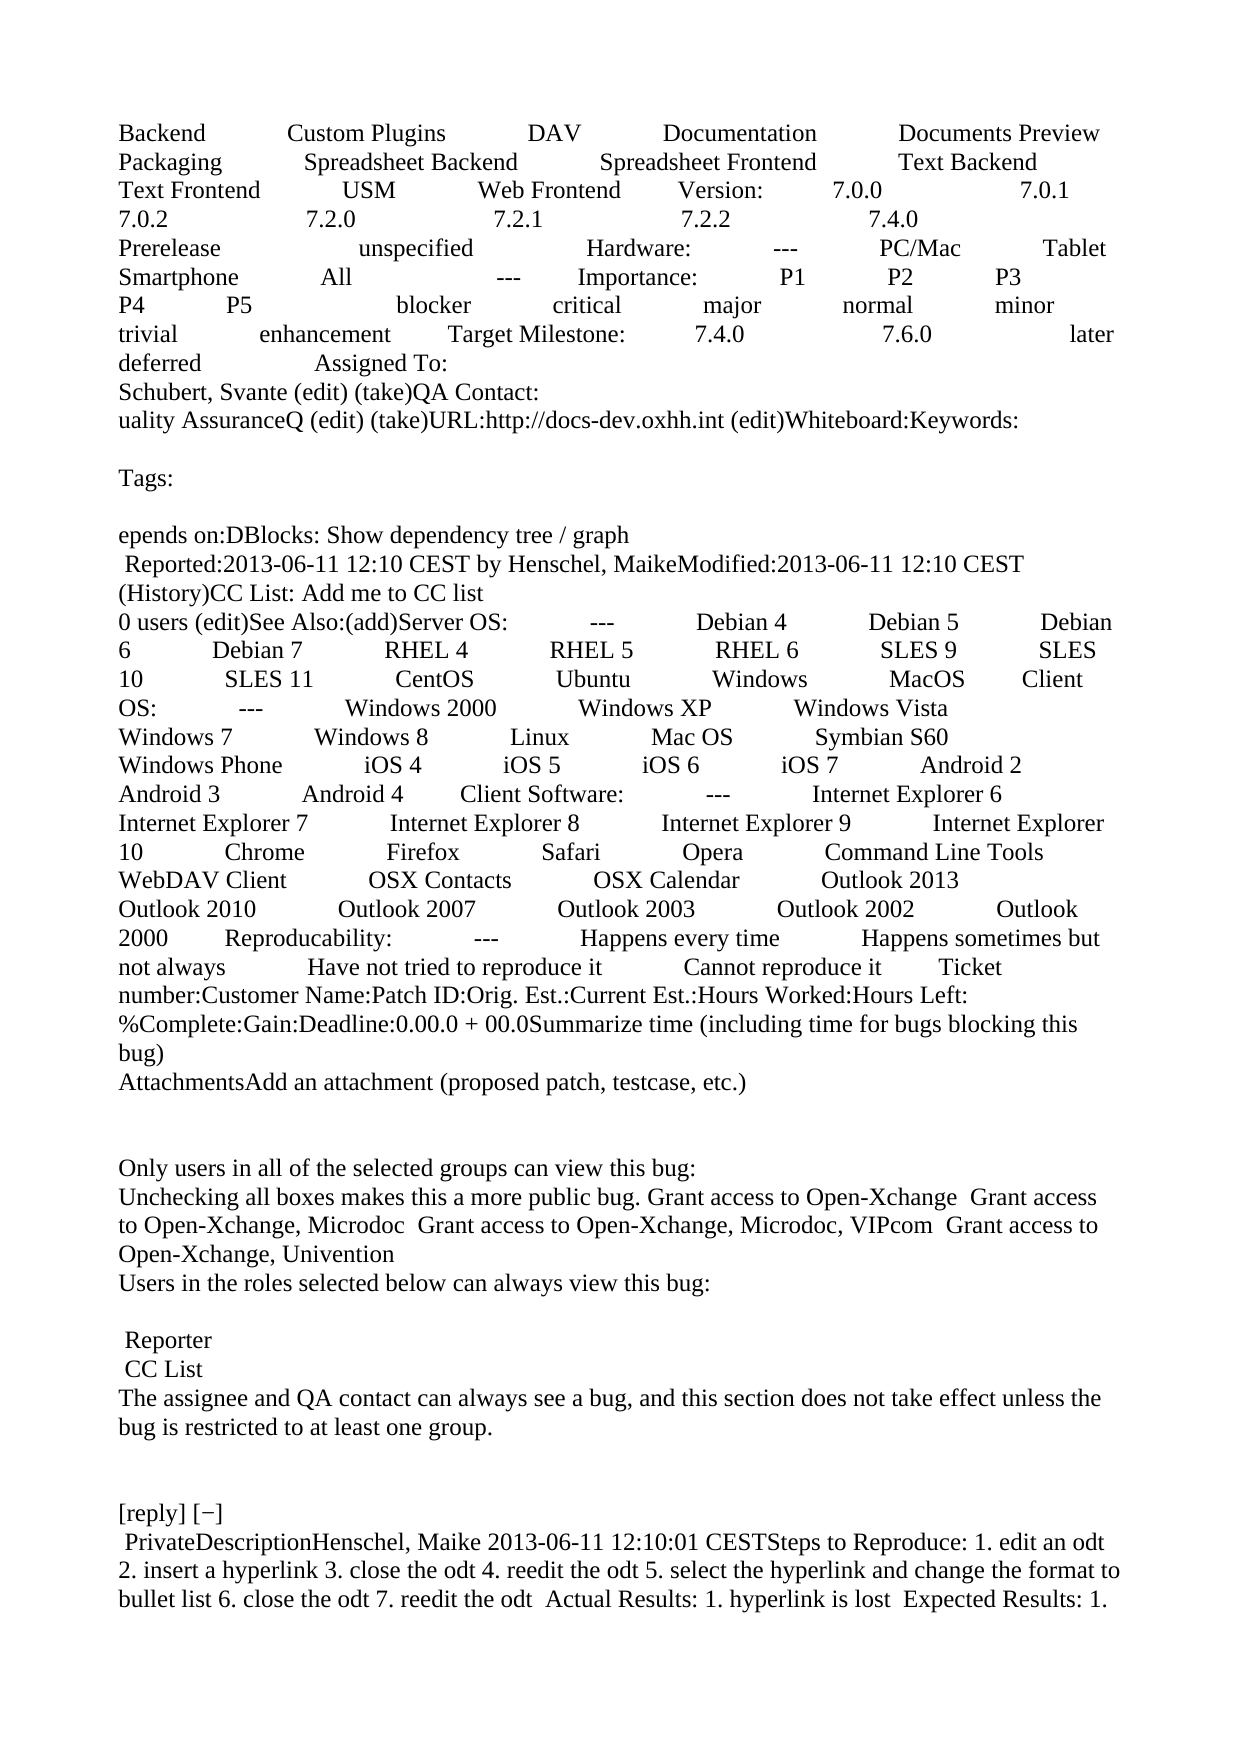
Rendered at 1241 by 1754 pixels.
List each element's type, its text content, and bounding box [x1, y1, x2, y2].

text PrivateDescriptionHenschel, Maike 2013-06-11 12:10:01 CESTSteps to Reproduce: 1. edit an odt 2. insert a hyperlink 3. close the odt 4. reedit the odt 5. select the hyperlink and change the format to bullet list 6. close the odt 7. reedit the odt Actual Results: 1. hyperlink is lost Expected Results: 1. [118, 1527, 1122, 1613]
text Reported:2013-06-11 12:10 CEST by Henschel, MaikeModified:2013-06-11 12:10 CEST (History)CC List: Add me to CC list [118, 549, 1122, 607]
text Only users in all of the selected groups can view this bug: [118, 1153, 1122, 1182]
text Tags: [118, 463, 1122, 492]
text Schubert, Svante (edit) (take)QA Contact: [118, 377, 1122, 406]
text 0 users (edit)See Also:(add)Server OS: --- Debian 4 Debian 5 Debian 6 Debian 7 RHEL 4 RHEL 5 RHEL 6 SLES 9 SLES 10 SLES 11 CentOS Ubuntu Windows MacOS Client OS: --- Windows 2000 Windows XP Windows Vista Windows 7 Windows 8 Linux Mac OS Symbian S60 Windows Phone iOS 4 iOS 5 iOS 6 iOS 7 Android 2 Android 3 Android 4 Client Software: --- Internet Explorer 6 Internet Explorer 7 Internet Explorer 8 Internet Explorer 9 Internet Explorer 10 Chrome Firefox Safari Opera Command Line Tools WebDAV Client OSX Contacts OSX Calendar Outlook 2013 Outlook 2010 Outlook 2007 Outlook 2003 Outlook 2002 Outlook 2000 Reproducability: --- Happens every time Happens sometimes but not always Have not tried to reproduce it Cannot reproduce it Ticket number:Customer Name:Patch ID:Orig. Est.:Current Est.:Hours Worked:Hours Left:%Complete:Gain:Deadline:0.00.0 + 00.0Summarize time (including time for bugs blocking this bug) [118, 607, 1122, 1067]
text Reporter [118, 1326, 1122, 1354]
text Backend Custom Plugins DAV Documentation Documents Preview Packaging Spreadsheet Backend Spreadsheet Frontend Text Backend Text Frontend USM Web Frontend Version: 7.0.0 7.0.1 7.0.2 7.2.0 7.2.1 7.2.2 7.4.0 Prerelease unspecified Hardware: --- PC/Mac Tablet Smartphone All --- Importance: P1 P2 P3 P4 P5 blocker critical major normal minor trivial enhancement Target Milestone: 7.4.0 7.6.0 later deferred Assigned To: [118, 118, 1122, 377]
text Unchecking all boxes makes this a more public bug. Grant access to Open-Xchange Grant access to Open-Xchange, Microdoc Grant access to Open-Xchange, Microdoc, VIPcom Grant access to Open-Xchange, Univention [118, 1182, 1122, 1268]
text AttachmentsAdd an attachment (proposed patch, testcase, etc.) [118, 1067, 1122, 1096]
text [reply] [−] [118, 1498, 1122, 1527]
text uality AssuranceQ (edit) (take)URL:http://docs-dev.oxhh.int (edit)Whiteboard:Keywords: [118, 406, 1122, 434]
text The assignee and QA contact can always see a bug, and this section does not take effect unless the bug is restricted to at least one group. [118, 1383, 1122, 1441]
text CC List [118, 1354, 1122, 1383]
text Users in the roles selected below can always view this bug: [118, 1268, 1122, 1297]
text epends on:DBlocks: Show dependency tree / graph [118, 521, 1122, 549]
